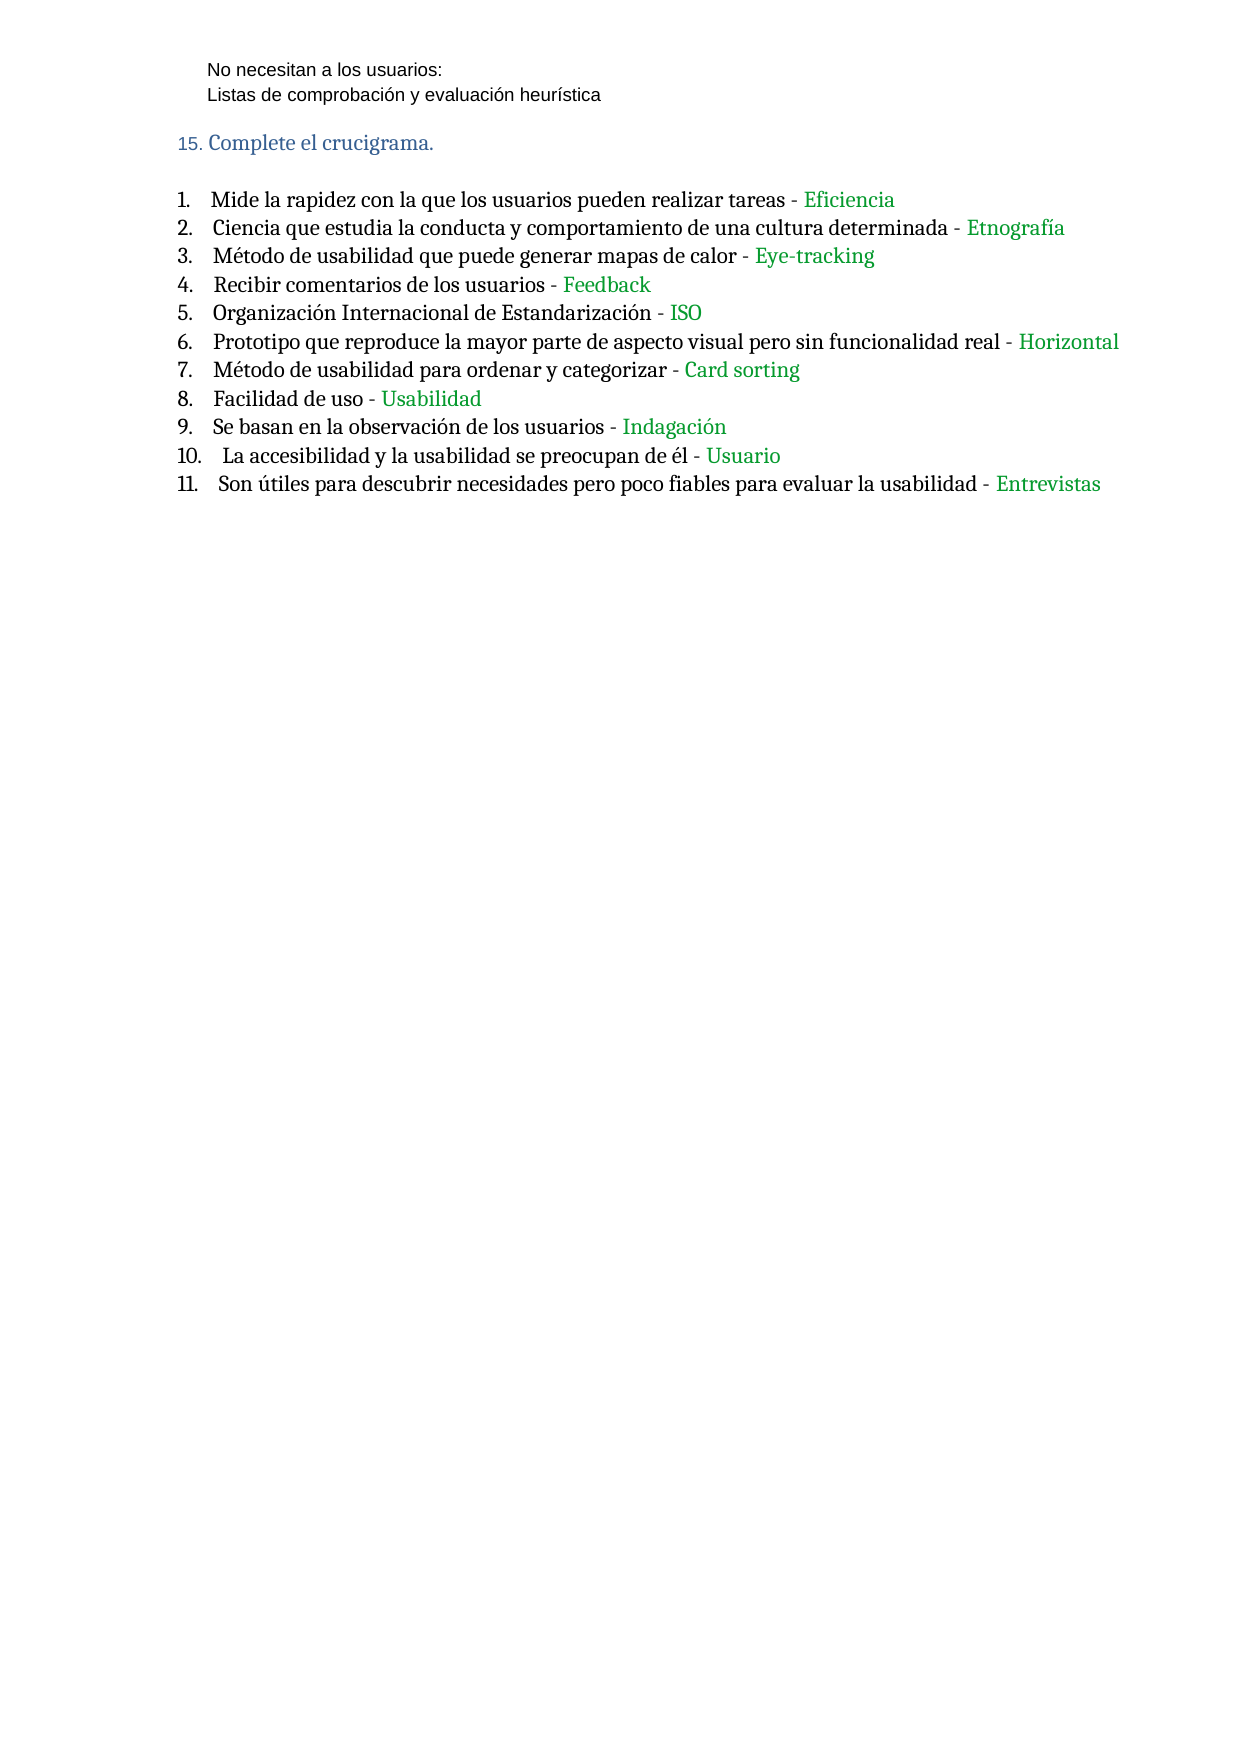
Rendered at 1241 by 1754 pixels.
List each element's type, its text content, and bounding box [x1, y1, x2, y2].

subtitle 15. Complete el crucigrama. 1. Mide la rapidez con la que los usuarios pueden realizar tareas - Eficiencia 2. Ciencia que estudia la conducta y comportamiento de una cultura determinada - Etnografía 3. Método de usabilidad que puede generar mapas de calor - Eye-tracking 4. Recibir comentarios de los usuarios - Feedback 5. Organización Internacional de Estandarización - ISO 6. Prototipo que reproduce la mayor parte de aspecto visual pero sin funcionalidad real - Horizontal 7. Método de usabilidad para ordenar y categorizar - Card sorting 8. Facilidad de uso - Usabilidad 9. Se basan en la observación de los usuarios - Indagación 10. La accesibilidad y la usabilidad se preocupan de él - Usuario 11. Son útiles para descubrir necesidades pero poco fiables para evaluar la usabilidad - Entrevistas [177, 129, 1181, 497]
text No necesitan a los usuarios: Listas de comprobación y evaluación heurística [207, 59, 1181, 106]
